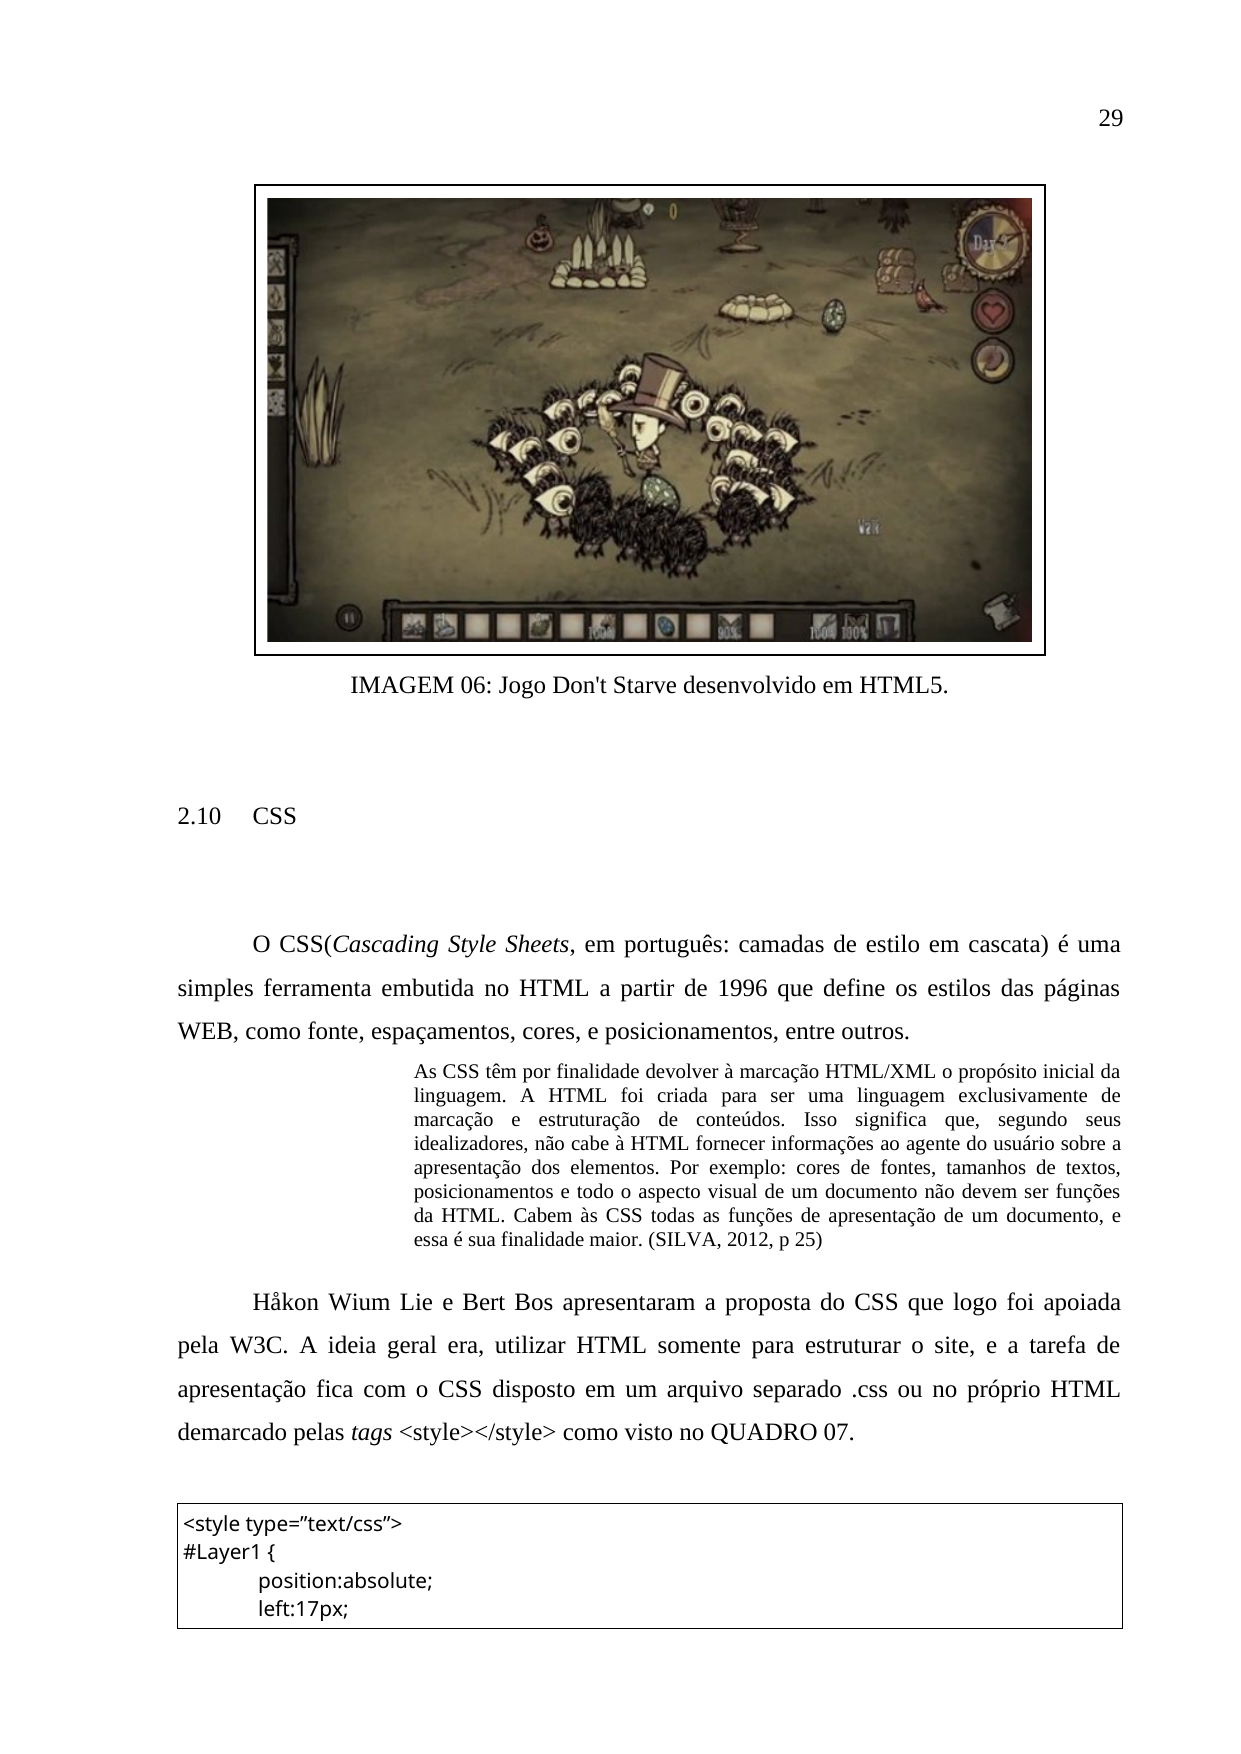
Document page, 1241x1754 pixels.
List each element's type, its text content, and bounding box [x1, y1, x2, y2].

text O CSS(Cascading Style Sheets, em português: camadas de estilo em cascata) é uma simples ferramenta embutida no HTML a partir de 1996 que define os estilos das páginas WEB, como fonte, espaçamentos, cores, e posicionamentos, entre outros. [177, 929, 1122, 1044]
text As CSS têm por finalidade devolver à marcação HTML/XML o propósito inicial da linguagem. A HTML foi criada para ser uma linguagem exclusivamente de marcação e estruturação de conteúdos. Isso significa que, segundo seus idealizadores, não cabe à HTML fornecer informações ao agente do usuário sobre a apresentação dos elementos. Por exemplo: cores de fontes, tamanhos de textos, posicionamentos e todo o aspecto visual de um documento não devem ser funções da HTML. Cabem às CSS todas as funções de apresentação de um documento, e essa é sua finalidade maior. (SILVA, 2012, p 25) [413, 1059, 1122, 1251]
text IMAGEM 06: Jogo Don't Starve desenvolvido em HTML5. [177, 177, 1122, 699]
subtitle CSS [177, 801, 1122, 829]
text Håkon Wium Lie e Bert Bos apresentaram a proposta do CSS que logo foi apoiada pela W3C. A ideia geral era, utilizar HTML somente para estruturar o site, e a tarefa de apresentação fica com o CSS disposto em um arquivo separado .css ou no próprio HTML demarcado pelas tags <style></style> como visto no QUADRO 07. [177, 1287, 1122, 1446]
table_header <style type=”text/css”> #Layer1 { position:absolute; left:17px; [178, 1504, 1122, 1628]
picture [267, 198, 1032, 642]
